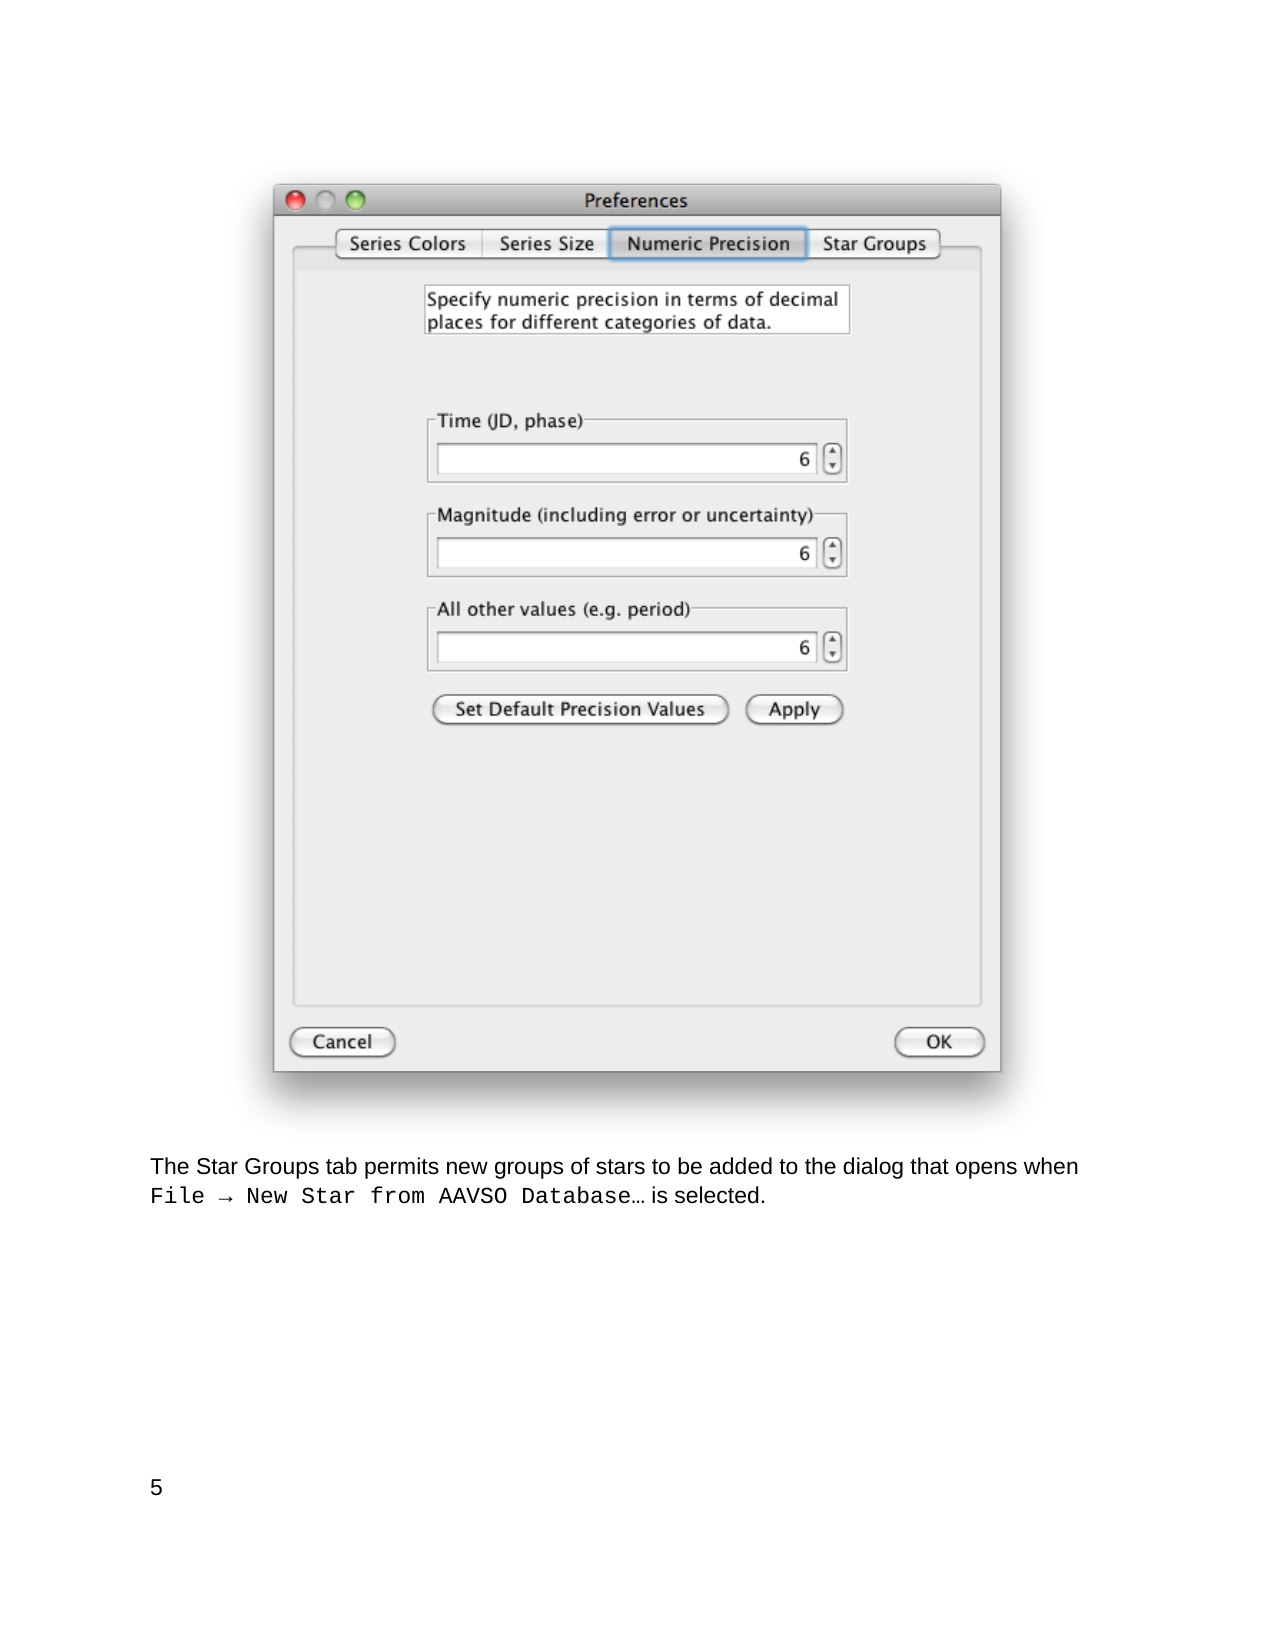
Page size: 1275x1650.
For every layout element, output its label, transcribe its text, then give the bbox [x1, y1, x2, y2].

text The Star Groups tab permits new groups of stars to be added to the dialog that opens when File → New Star from AAVSO Database… is selected. [150, 1154, 1125, 1211]
picture [217, 150, 1058, 1150]
